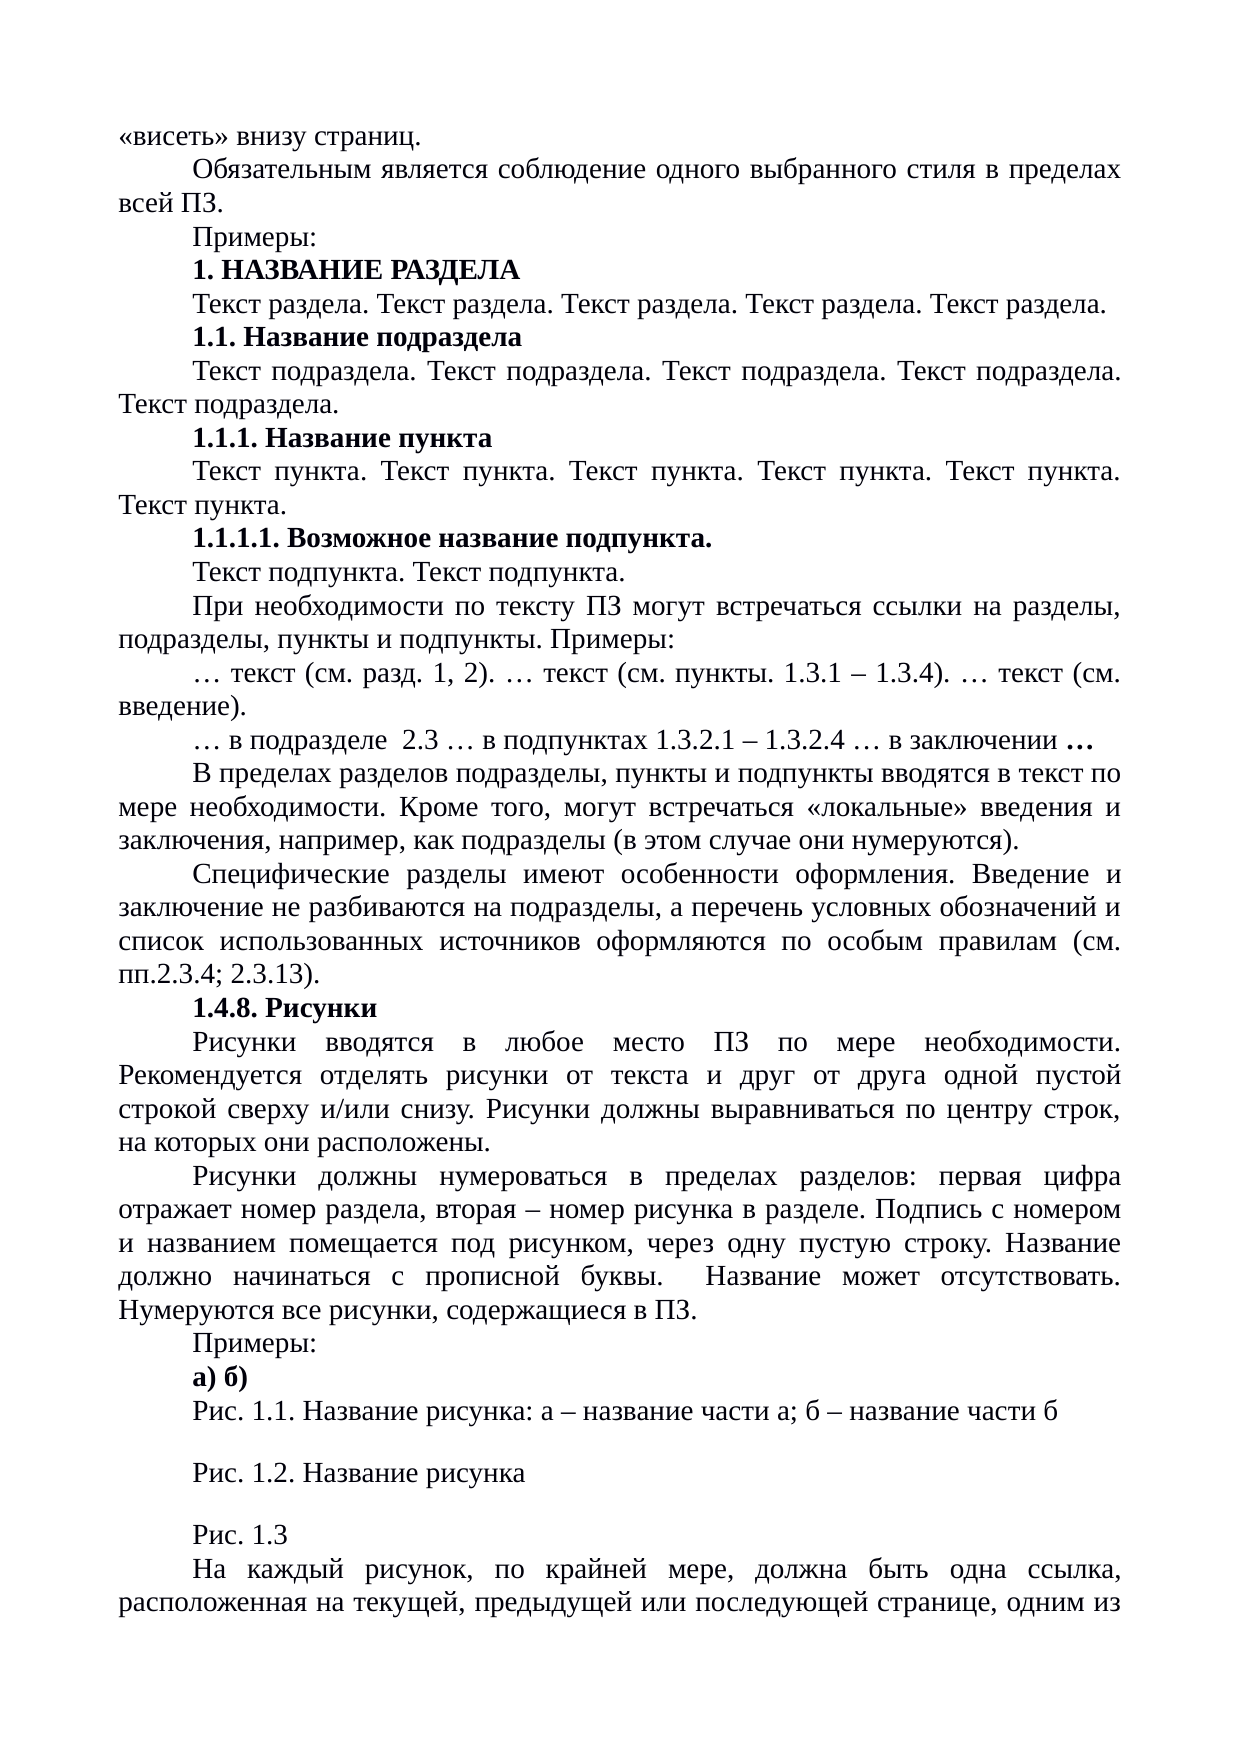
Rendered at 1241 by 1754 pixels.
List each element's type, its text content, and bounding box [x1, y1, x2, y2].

text Рис. 1.2. Название рисунка [118, 1455, 1122, 1488]
text 1.1.1.1. Возможное название подпункта. [118, 521, 1122, 554]
text Текст подраздела. Текст подраздела. Текст подраздела. Текст подраздела. Текст подраздела. [118, 353, 1122, 420]
text Рисунки вводятся в любое место ПЗ по мере необходимости. Рекомендуется отделять рисунки от текста и друг от друга одной пустой строкой сверху и/или снизу. Рисунки должны выравниваться по центру строк, на которых они расположены. [118, 1024, 1122, 1158]
text Текст раздела. Текст раздела. Текст раздела. Текст раздела. Текст раздела. [118, 286, 1122, 319]
text а) б) [118, 1359, 1122, 1393]
text Рис. 1.1. Название рисунка: а – название части а; б – название части б [118, 1393, 1122, 1426]
text Рисунки должны нумероваться в пределах разделов: первая цифра отражает номер раздела, вторая – номер рисунка в разделе. Подпись с номером и названием помещается под рисунком, через одну пустую строку. Название должно начинаться с прописной буквы. Название может отсутствовать. Нумеруются все рисунки, содержащиеся в ПЗ. [118, 1158, 1122, 1326]
text Текст подпункта. Текст подпункта. [118, 554, 1122, 588]
text Примеры: [118, 1326, 1122, 1359]
text 1. НАЗВАНИЕ РАЗДЕЛА [118, 252, 1122, 286]
text «висеть» внизу страниц. [118, 118, 1122, 152]
text 1.1. Название подраздела [118, 319, 1122, 353]
text В пределах разделов подразделы, пункты и подпункты вводятся в текст по мере необходимости. Кроме того, могут встречаться «локальные» введения и заключения, например, как подразделы (в этом случае они нумеруются). [118, 755, 1122, 856]
text … в подразделе 2.3 … в подпунктах 1.3.2.1 – 1.3.2.4 … в заключении … [118, 722, 1122, 755]
text Примеры: [118, 219, 1122, 252]
text На каждый рисунок, по крайней мере, должна быть одна ссылка, расположенная на текущей, предыдущей или последующей странице, одним из [118, 1551, 1122, 1618]
text Текст пункта. Текст пункта. Текст пункта. Текст пункта. Текст пункта. Текст пункта. [118, 453, 1122, 521]
text При необходимости по тексту ПЗ могут встречаться ссылки на разделы, подразделы, пункты и подпункты. Примеры: [118, 588, 1122, 655]
text Обязательным является соблюдение одного выбранного стиля в пределах всей ПЗ. [118, 152, 1122, 219]
text Рис. 1.3 [118, 1517, 1122, 1551]
text … текст (см. разд. 1, 2). … текст (см. пункты. 1.3.1 – 1.3.4). … текст (см. введение). [118, 655, 1122, 722]
text 1.4.8. Рисунки [118, 990, 1122, 1024]
text 1.1.1. Название пункта [118, 420, 1122, 453]
text Специфические разделы имеют особенности оформления. Введение и заключение не разбиваются на подразделы, а перечень условных обозначений и список использованных источников оформляются по особым правилам (см. пп.2.3.4; 2.3.13). [118, 856, 1122, 990]
